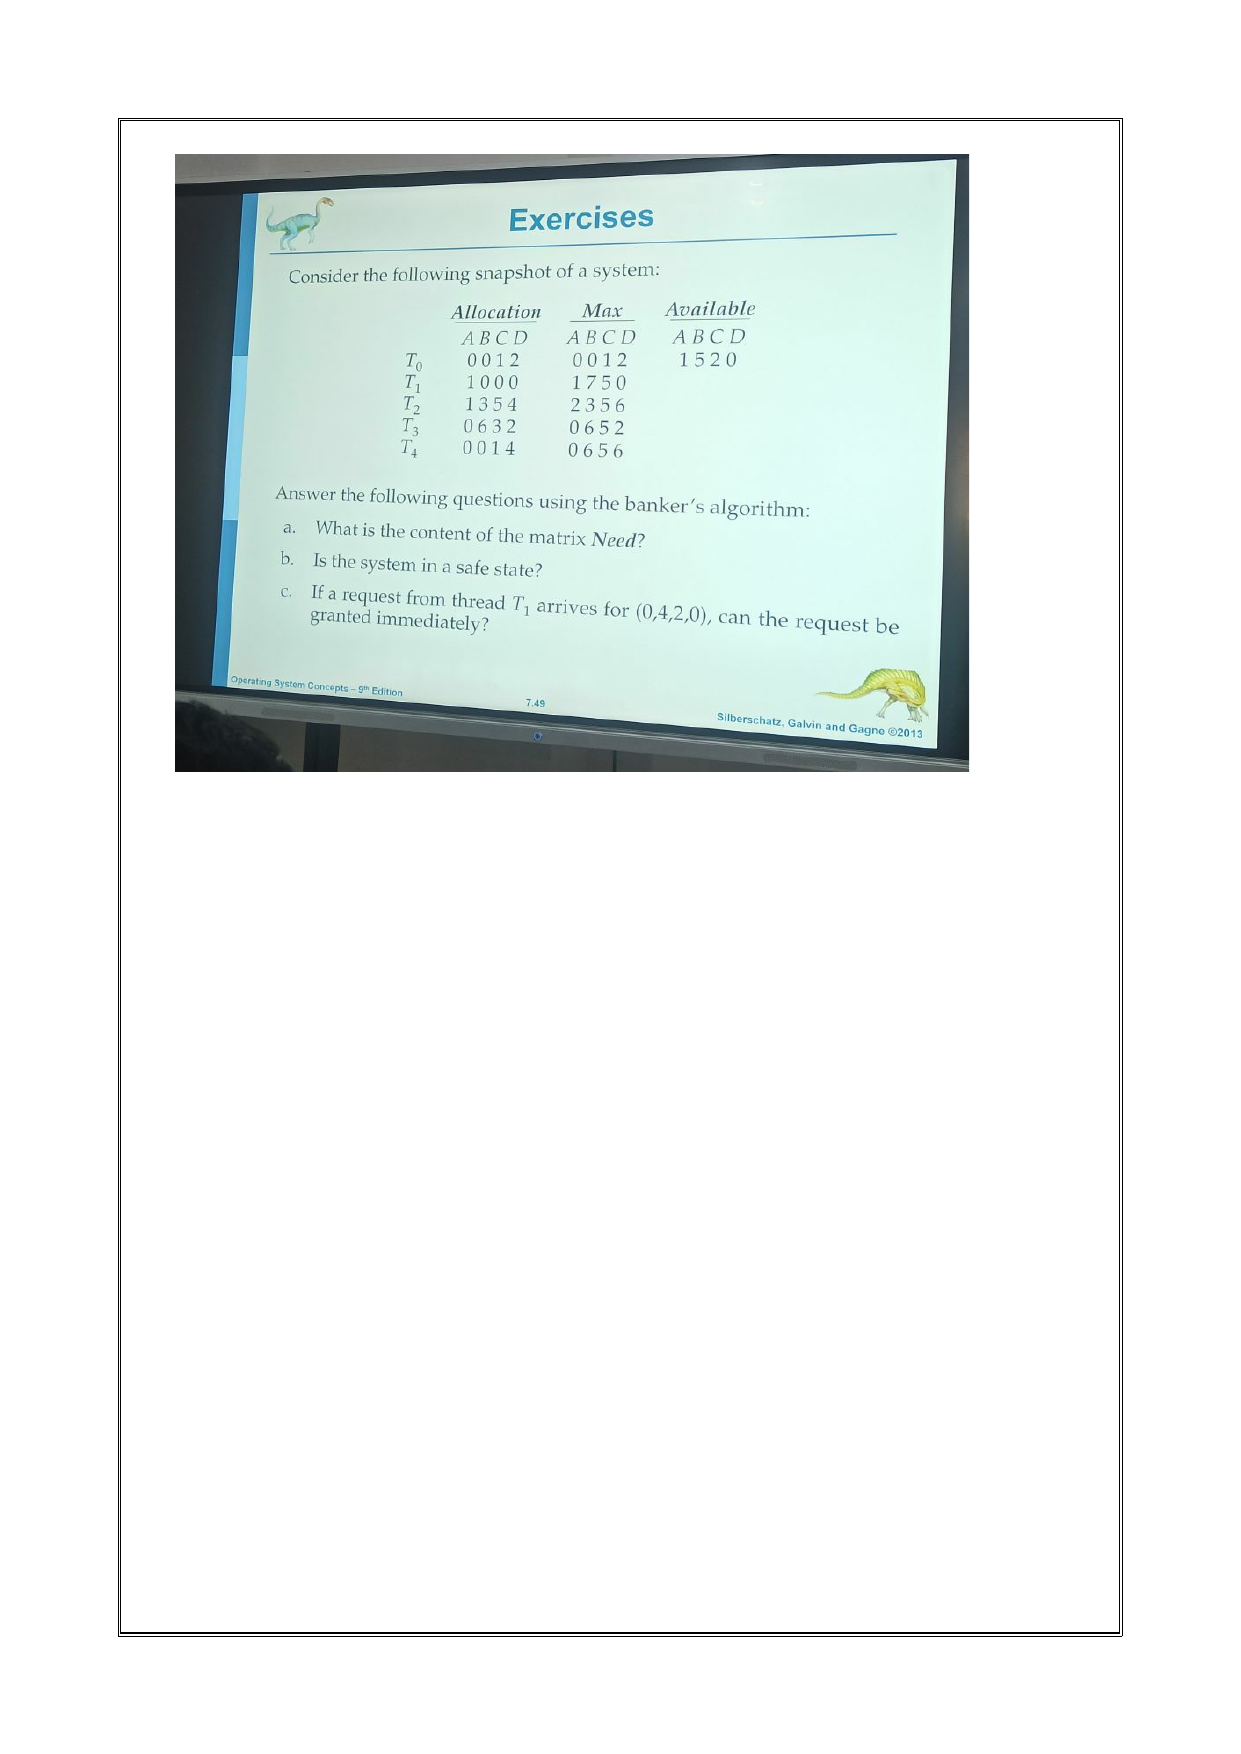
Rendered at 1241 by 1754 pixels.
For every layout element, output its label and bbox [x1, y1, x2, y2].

picture [175, 154, 970, 772]
